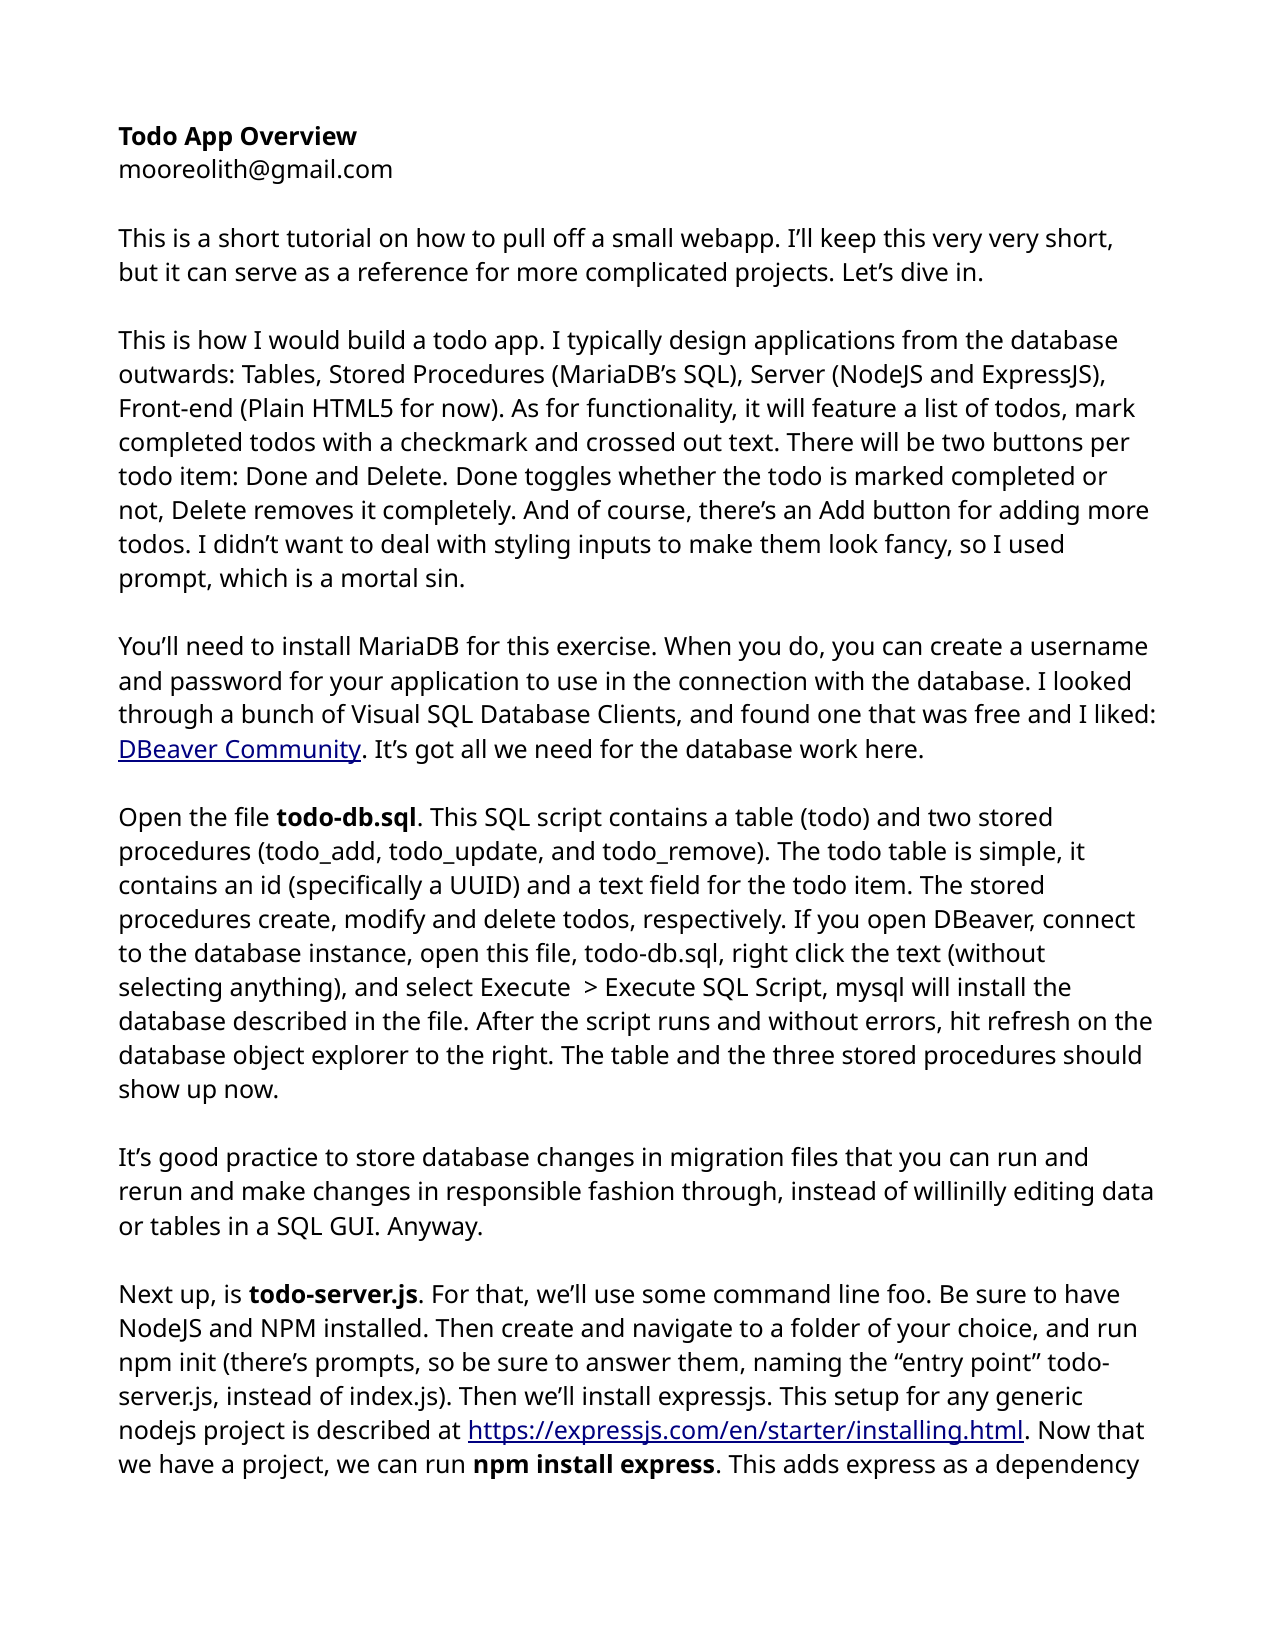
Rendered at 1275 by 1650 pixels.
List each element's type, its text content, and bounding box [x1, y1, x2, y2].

text This is a short tutorial on how to pull off a small webapp. I’ll keep this very very short, but it can serve as a reference for more complicated projects. Let’s dive in. [118, 220, 1157, 288]
text Todo App Overview [118, 118, 1157, 152]
text mooreolith@gmail.com [118, 152, 1157, 186]
text It’s good practice to store database changes in migration files that you can run and rerun and make changes in responsible fashion through, instead of willinilly editing data or tables in a SQL GUI. Anyway. [118, 1140, 1157, 1242]
text You’ll need to install MariaDB for this exercise. When you do, you can create a username and password for your application to use in the connection with the database. I looked through a bunch of Visual SQL Database Clients, and found one that was free and I liked: DBeaver Community. It’s got all we need for the database work here. [118, 629, 1157, 765]
text Open the file todo-db.sql. This SQL script contains a table (todo) and two stored procedures (todo_add, todo_update, and todo_remove). The todo table is simple, it contains an id (specifically a UUID) and a text field for the todo item. The stored procedures create, modify and delete todos, respectively. If you open DBeaver, connect to the database instance, open this file, todo-db.sql, right click the text (without selecting anything), and select Execute > Execute SQL Script, mysql will install the database described in the file. After the script runs and without errors, hit refresh on the database object explorer to the right. The table and the three stored procedures should show up now. [118, 799, 1157, 1106]
text This is how I would build a todo app. I typically design applications from the database outwards: Tables, Stored Procedures (MariaDB’s SQL), Server (NodeJS and ExpressJS), Front-end (Plain HTML5 for now). As for functionality, it will feature a list of todos, mark completed todos with a checkmark and crossed out text. There will be two buttons per todo item: Done and Delete. Done toggles whether the todo is marked completed or not, Delete removes it completely. And of course, there’s an Add button for adding more todos. I didn’t want to deal with styling inputs to make them look fancy, so I used prompt, which is a mortal sin. [118, 288, 1157, 595]
text Next up, is todo-server.js. For that, we’ll use some command line foo. Be sure to have NodeJS and NPM installed. Then create and navigate to a folder of your choice, and run npm init (there’s prompts, so be sure to answer them, naming the “entry point” todo-server.js, instead of index.js). Then we’ll install expressjs. This setup for any generic nodejs project is described at https://expressjs.com/en/starter/installing.html. Now that we have a project, we can run npm install express. This adds express as a dependency [118, 1276, 1157, 1481]
